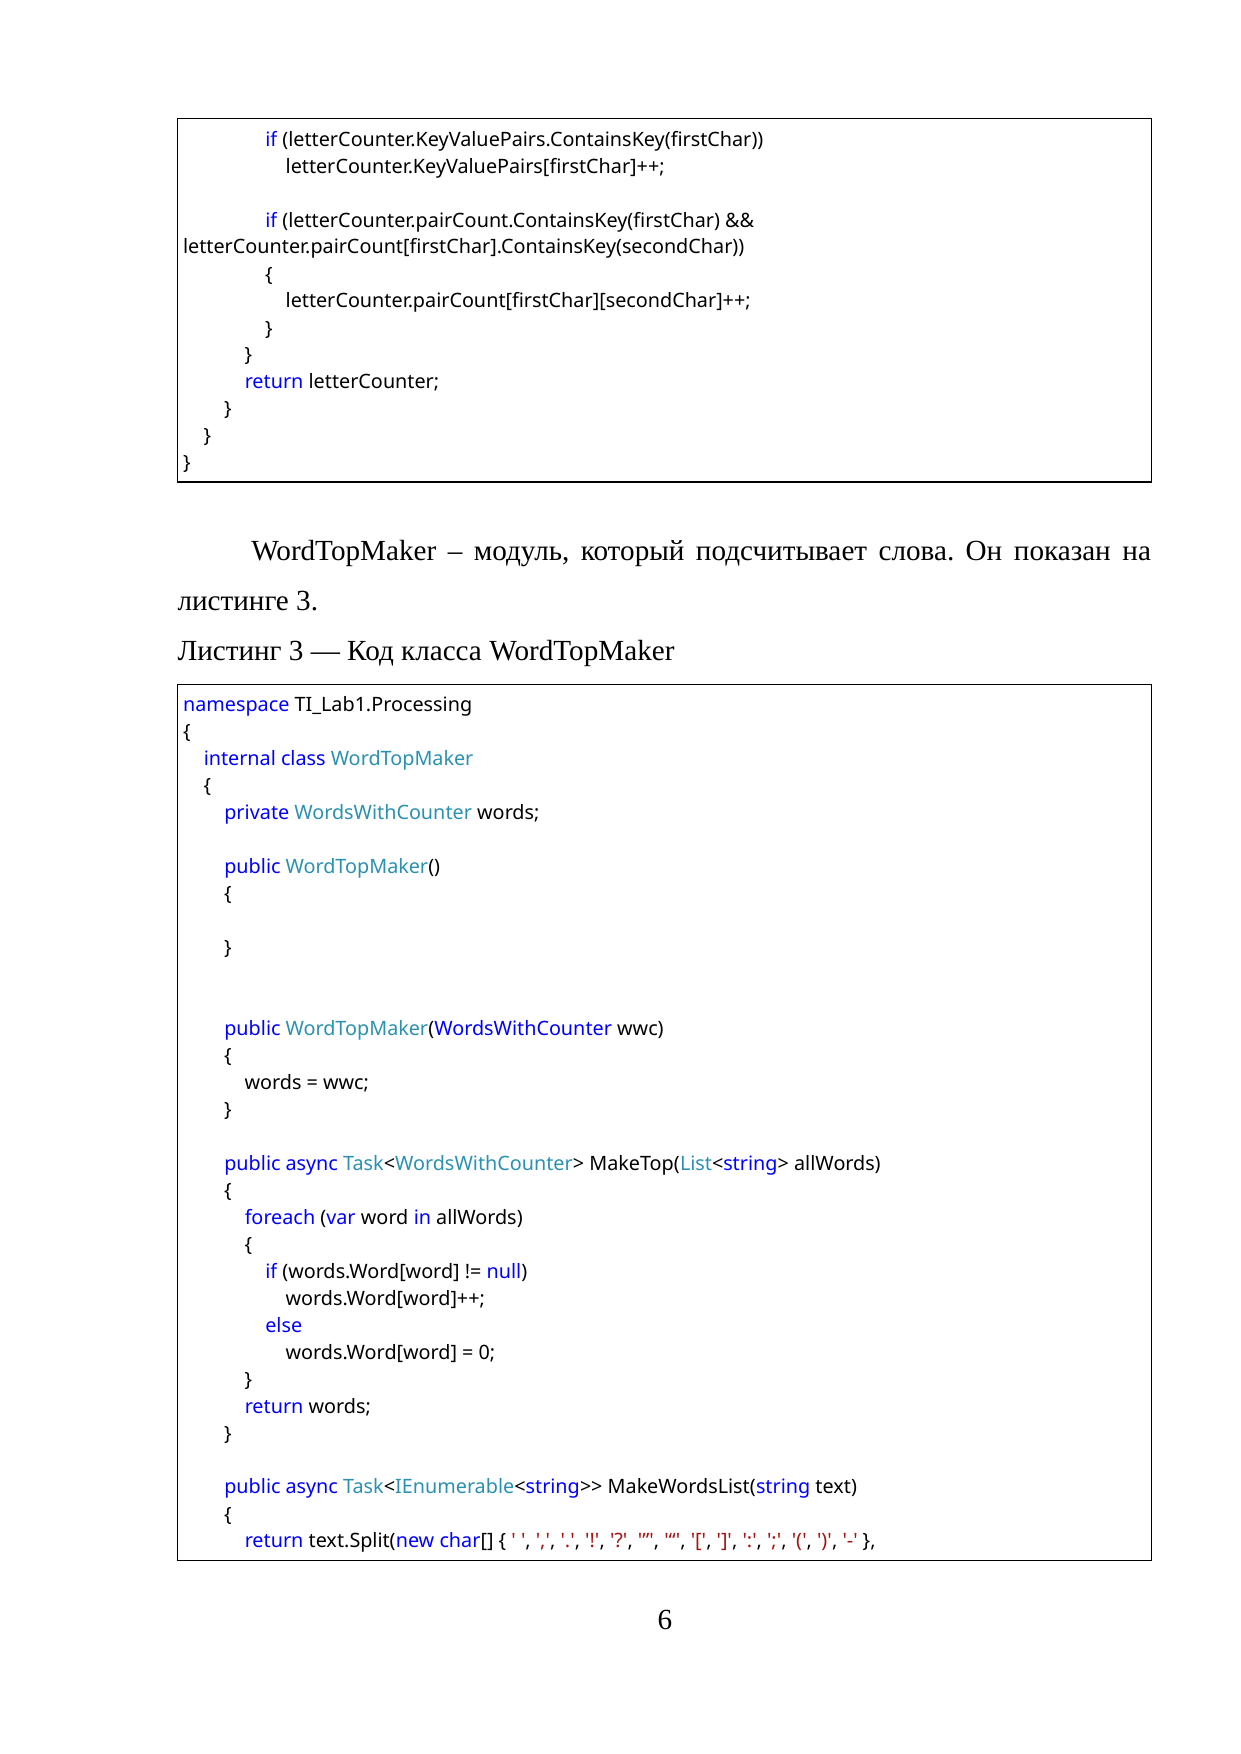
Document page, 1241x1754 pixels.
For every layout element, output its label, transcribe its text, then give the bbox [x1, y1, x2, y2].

table_header if (letterCounter.KeyValuePairs.ContainsKey(firstChar)) letterCounter.KeyValuePairs[firstChar]++; if (letterCounter.pairCount.ContainsKey(firstChar) && letterCounter.pairCount[firstChar].ContainsKey(secondChar)) { letterCounter.pairCount[firstChar][secondChar]++; } } return letterCounter; } } } [178, 119, 1151, 481]
text WordTopMaker – модуль, который подсчитывает слова. Он показан на листинге 3. [177, 533, 1152, 617]
table_header namespace TI_Lab1.Processing { internal class WordTopMaker { private WordsWithCounter words; public WordTopMaker() { } public WordTopMaker(WordsWithCounter wwc) { words = wwc; } public async Task<WordsWithCounter> MakeTop(List<string> allWords) { foreach (var word in allWords) { if (words.Word[word] != null) words.Word[word]++; else words.Word[word] = 0; } return words; } public async Task<IEnumerable<string>> MakeWordsList(string text) { return text.Split(new char[] { ' ', ',', '.', '!', '?', '”', '“', '[', ']', ':', ';', '(', ')', '-' }, [178, 685, 1151, 1559]
text Листинг 3 — Код класса WordTopMaker [177, 633, 1152, 667]
